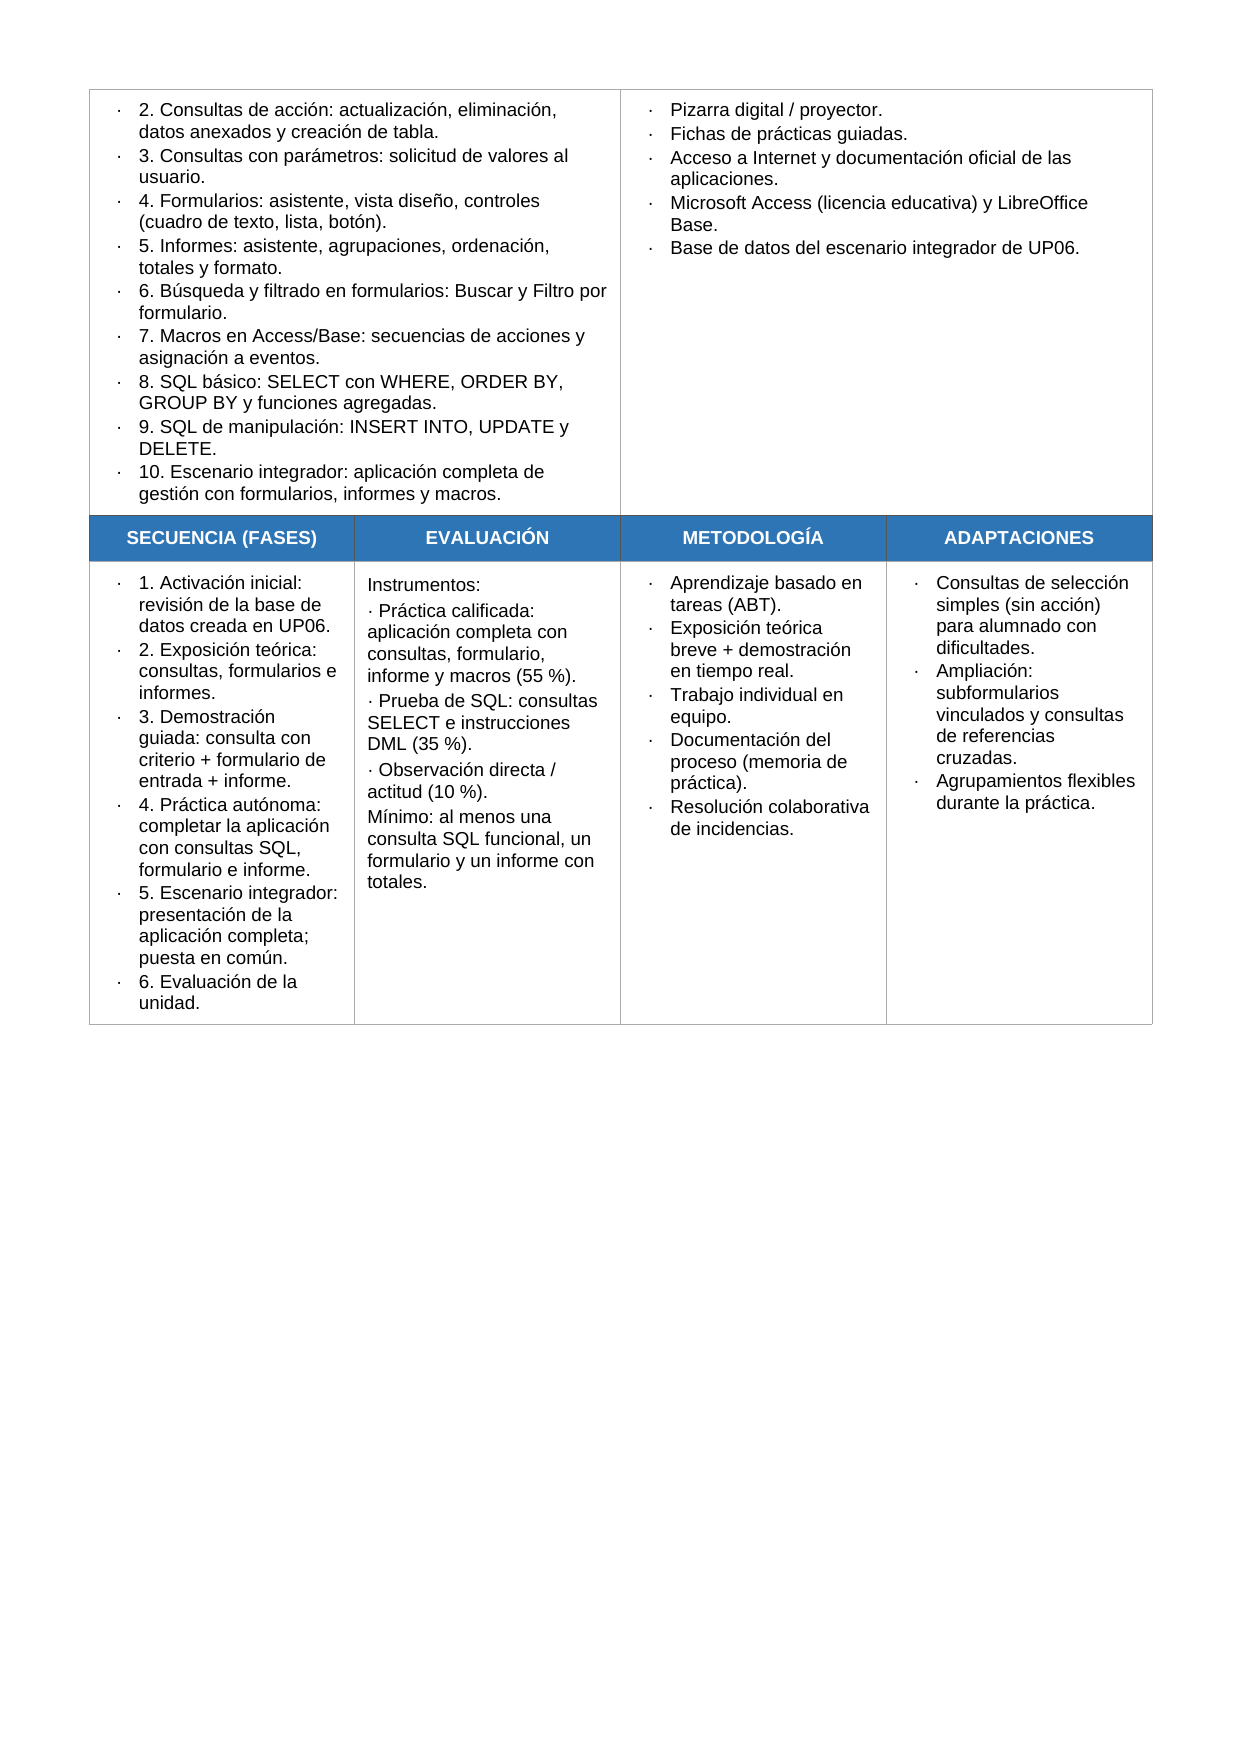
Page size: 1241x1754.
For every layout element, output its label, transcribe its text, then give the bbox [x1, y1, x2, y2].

table_cell METODOLOGÍA [621, 516, 886, 561]
table_cell Instrumentos: · Práctica calificada: aplicación completa con consultas, formulario, informe y macros (55 %). · Prueba de SQL: consultas SELECT e instrucciones DML (35 %). · Observación directa / actitud (10 %). Mínimo: al menos una consulta SQL funcional, un formulario y un informe con totales. [355, 562, 620, 1024]
table_cell EVALUACIÓN [355, 516, 620, 561]
table_cell SECUENCIA (FASES) [90, 516, 354, 561]
table_cell ADAPTACIONES [887, 516, 1152, 561]
table_cell Consultas de selección simples (sin acción) para alumnado con dificultades. Ampliación: subformularios vinculados y consultas de referencias cruzadas. Agrupamientos flexibles durante la práctica. [887, 562, 1152, 1024]
table_cell Aula de informática con equipos individuales. Suite ofimática: Microsoft 365 y LibreOffice. Pizarra digital / proyector. Fichas de prácticas guiadas. Acceso a Internet y documentación oficial de las aplicaciones. Microsoft Access (licencia educativa) y LibreOffice Base. Base de datos del escenario integrador de UP06. [621, 90, 1152, 514]
table_cell 1. Activación inicial: revisión de la base de datos creada en UP06. 2. Exposición teórica: consultas, formularios e informes. 3. Demostración guiada: consulta con criterio + formulario de entrada + informe. 4. Práctica autónoma: completar la aplicación con consultas SQL, formulario e informe. 5. Escenario integrador: presentación de la aplicación completa; puesta en común. 6. Evaluación de la unidad. [90, 562, 354, 1024]
table_cell Aprendizaje basado en tareas (ABT). Exposición teórica breve + demostración en tiempo real. Trabajo individual en equipo. Documentación del proceso (memoria de práctica). Resolución colaborativa de incidencias. [621, 562, 886, 1024]
table_cell 1. Consultas de selección: asistente y vista diseño, criterios y expresiones. 2. Consultas de acción: actualización, eliminación, datos anexados y creación de tabla. 3. Consultas con parámetros: solicitud de valores al usuario. 4. Formularios: asistente, vista diseño, controles (cuadro de texto, lista, botón). 5. Informes: asistente, agrupaciones, ordenación, totales y formato. 6. Búsqueda y filtrado en formularios: Buscar y Filtro por formulario. 7. Macros en Access/Base: secuencias de acciones y asignación a eventos. 8. SQL básico: SELECT con WHERE, ORDER BY, GROUP BY y funciones agregadas. 9. SQL de manipulación: INSERT INTO, UPDATE y DELETE. 10. Escenario integrador: aplicación completa de gestión con formularios, informes y macros. [90, 90, 620, 514]
